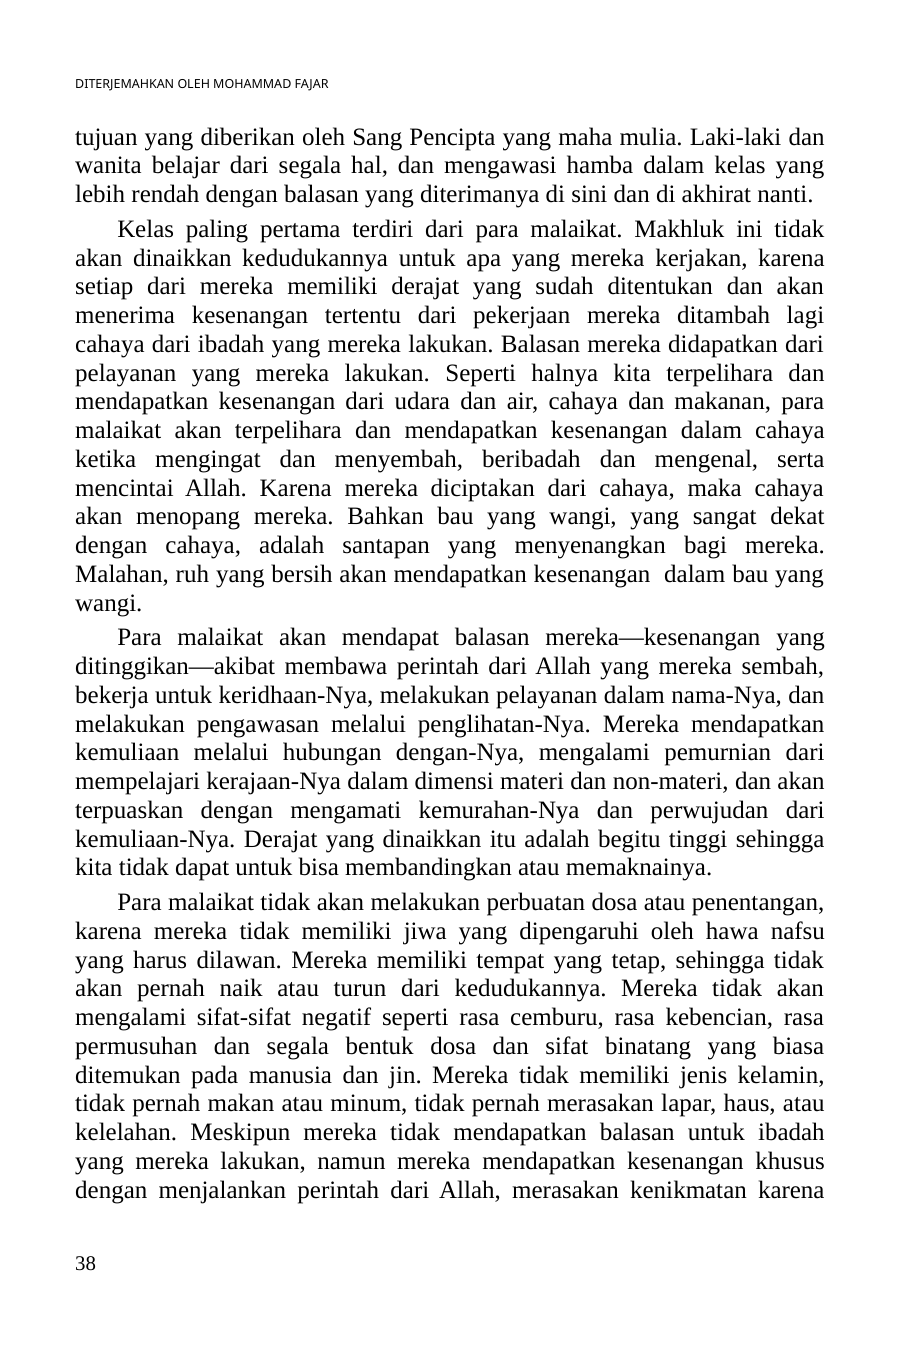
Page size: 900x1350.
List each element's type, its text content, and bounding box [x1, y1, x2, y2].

text Para malaikat akan mendapat balasan mereka—kesenangan yang ditinggikan—akibat membawa perintah dari Allah yang mereka sembah, bekerja untuk keridhaan-Nya, melakukan pelayanan dalam nama-Nya, dan melakukan pengawasan melalui penglihatan-Nya. Mereka mendapatkan kemuliaan melalui hubungan dengan-Nya, mengalami pemurnian dari mempelajari kerajaan-Nya dalam dimensi materi dan non-materi, dan akan terpuaskan dengan mengamati kemurahan-Nya dan perwujudan dari kemuliaan-Nya. Derajat yang dinaikkan itu adalah begitu tinggi sehingga kita tidak dapat untuk bisa membandingkan atau memaknainya. [75, 622, 825, 881]
text Kelas paling pertama terdiri dari para malaikat. Makhluk ini tidak akan dinaikkan kedudukannya untuk apa yang mereka kerjakan, karena setiap dari mereka memiliki derajat yang sudah ditentukan dan akan menerima kesenangan tertentu dari pekerjaan mereka ditambah lagi cahaya dari ibadah yang mereka lakukan. Balasan mereka didapatkan dari pelayanan yang mereka lakukan. Seperti halnya kita terpelihara dan mendapatkan kesenangan dari udara dan air, cahaya dan makanan, para malaikat akan terpelihara dan mendapatkan kesenangan dalam cahaya ketika mengingat dan menyembah, beribadah dan mengenal, serta mencintai Allah. Karena mereka diciptakan dari cahaya, maka cahaya akan menopang mereka. Bahkan bau yang wangi, yang sangat dekat dengan cahaya, adalah santapan yang menyenangkan bagi mereka. Malahan, ruh yang bersih akan mendapatkan kesenangan dalam bau yang wangi. [75, 214, 825, 616]
text tujuan yang diberikan oleh Sang Pencipta yang maha mulia. Laki-laki dan wanita belajar dari segala hal, dan mengawasi hamba dalam kelas yang lebih rendah dengan balasan yang diterimanya di sini dan di akhirat nanti. [75, 122, 825, 208]
text Para malaikat tidak akan melakukan perbuatan dosa atau penentangan, karena mereka tidak memiliki jiwa yang dipengaruhi oleh hawa nafsu yang harus dilawan. Mereka memiliki tempat yang tetap, sehingga tidak akan pernah naik atau turun dari kedudukannya. Mereka tidak akan mengalami sifat-sifat negatif seperti rasa cemburu, rasa kebencian, rasa permusuhan dan segala bentuk dosa dan sifat binatang yang biasa ditemukan pada manusia dan jin. Mereka tidak memiliki jenis kelamin, tidak pernah makan atau minum, tidak pernah merasakan lapar, haus, atau kelelahan. Meskipun mereka tidak mendapatkan balasan untuk ibadah yang mereka lakukan, namun mereka mendapatkan kesenangan khusus dengan menjalankan perintah dari Allah, merasakan kenikmatan karena [75, 887, 825, 1203]
